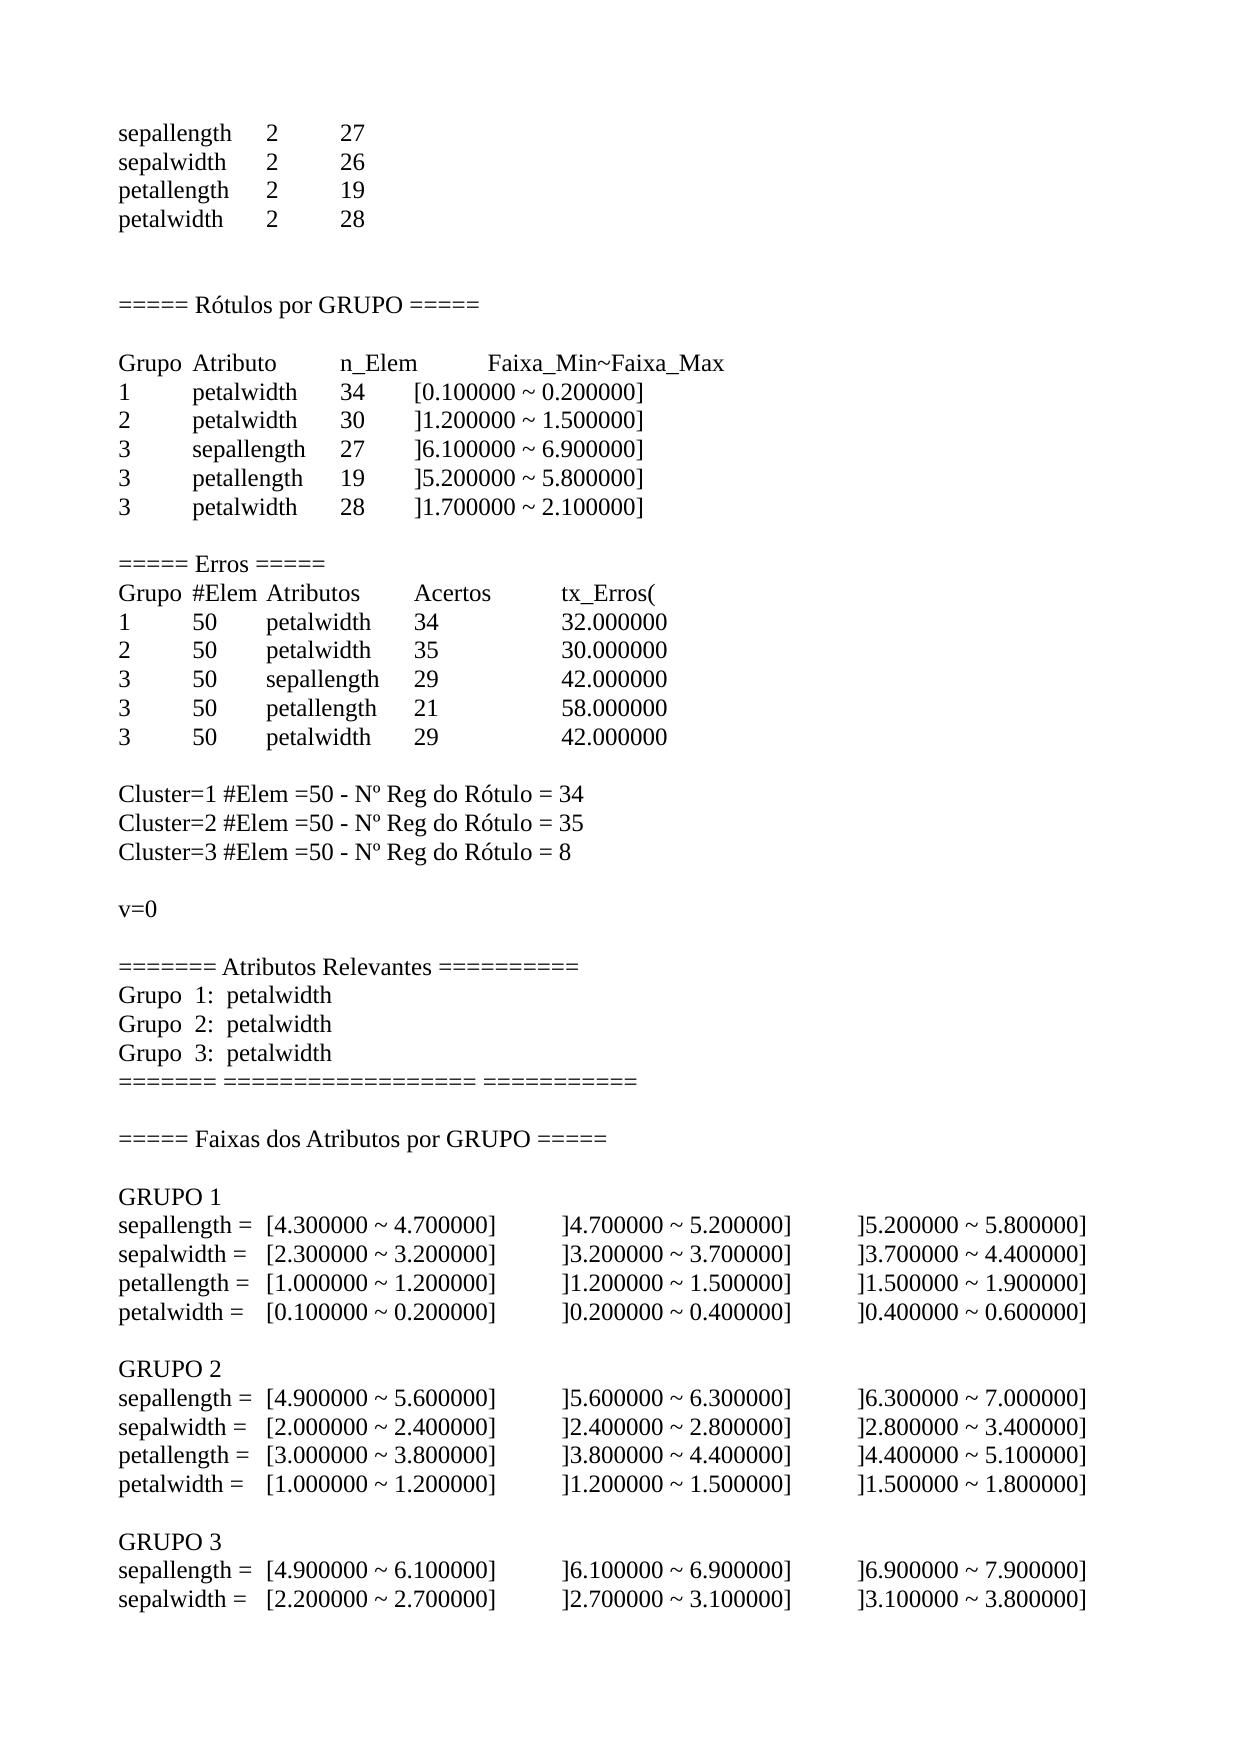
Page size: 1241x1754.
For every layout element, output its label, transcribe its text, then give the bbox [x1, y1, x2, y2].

text petallength = [3.000000 ~ 3.800000] ]3.800000 ~ 4.400000] ]4.400000 ~ 5.100000] [118, 1441, 1122, 1469]
text 3 50 petalwidth 29 42.000000 [118, 722, 1122, 751]
text ======= Atributos Relevantes ========== [118, 952, 1122, 981]
text 1 50 petalwidth 34 32.000000 [118, 607, 1122, 636]
text petalwidth = [1.000000 ~ 1.200000] ]1.200000 ~ 1.500000] ]1.500000 ~ 1.800000] [118, 1469, 1122, 1498]
text sepallength = [4.900000 ~ 6.100000] ]6.100000 ~ 6.900000] ]6.900000 ~ 7.900000] [118, 1556, 1122, 1584]
text Grupo #Elem Atributos Acertos tx_Erros( [118, 578, 1122, 607]
text Grupo 3: petalwidth [118, 1038, 1122, 1067]
text petalwidth 2 28 [118, 204, 1122, 233]
text sepallength 2 27 [118, 118, 1122, 147]
text 3 50 petallength 21 58.000000 [118, 693, 1122, 722]
text v=0 [118, 894, 1122, 923]
text Cluster=3 #Elem =50 - Nº Reg do Rótulo = 8 [118, 837, 1122, 866]
text sepalwidth 2 26 [118, 147, 1122, 176]
text ======= ================== =========== [118, 1067, 1122, 1096]
text sepallength = [4.900000 ~ 5.600000] ]5.600000 ~ 6.300000] ]6.300000 ~ 7.000000] [118, 1383, 1122, 1412]
text sepalwidth = [2.200000 ~ 2.700000] ]2.700000 ~ 3.100000] ]3.100000 ~ 3.800000] [118, 1584, 1122, 1613]
text sepalwidth = [2.000000 ~ 2.400000] ]2.400000 ~ 2.800000] ]2.800000 ~ 3.400000] [118, 1412, 1122, 1441]
text 3 petalwidth 28 ]1.700000 ~ 2.100000] [118, 492, 1122, 521]
text 2 50 petalwidth 35 30.000000 [118, 636, 1122, 664]
text 3 petallength 19 ]5.200000 ~ 5.800000] [118, 463, 1122, 492]
text ===== Erros ===== [118, 549, 1122, 578]
text GRUPO 3 [118, 1527, 1122, 1556]
text petallength 2 19 [118, 176, 1122, 204]
text 3 sepallength 27 ]6.100000 ~ 6.900000] [118, 434, 1122, 463]
text Cluster=2 #Elem =50 - Nº Reg do Rótulo = 35 [118, 808, 1122, 837]
text sepallength = [4.300000 ~ 4.700000] ]4.700000 ~ 5.200000] ]5.200000 ~ 5.800000] [118, 1211, 1122, 1239]
text ===== Rótulos por GRUPO ===== [118, 291, 1122, 319]
text 1 petalwidth 34 [0.100000 ~ 0.200000] [118, 377, 1122, 406]
text sepalwidth = [2.300000 ~ 3.200000] ]3.200000 ~ 3.700000] ]3.700000 ~ 4.400000] [118, 1239, 1122, 1268]
text GRUPO 1 [118, 1182, 1122, 1211]
text Grupo 1: petalwidth [118, 981, 1122, 1009]
text petallength = [1.000000 ~ 1.200000] ]1.200000 ~ 1.500000] ]1.500000 ~ 1.900000] [118, 1268, 1122, 1297]
text Grupo 2: petalwidth [118, 1009, 1122, 1038]
text 2 petalwidth 30 ]1.200000 ~ 1.500000] [118, 406, 1122, 434]
text GRUPO 2 [118, 1354, 1122, 1383]
text Grupo Atributo n_Elem Faixa_Min~Faixa_Max [118, 348, 1122, 377]
text 3 50 sepallength 29 42.000000 [118, 664, 1122, 693]
text Cluster=1 #Elem =50 - Nº Reg do Rótulo = 34 [118, 779, 1122, 808]
text petalwidth = [0.100000 ~ 0.200000] ]0.200000 ~ 0.400000] ]0.400000 ~ 0.600000] [118, 1297, 1122, 1326]
text ===== Faixas dos Atributos por GRUPO ===== [118, 1124, 1122, 1153]
